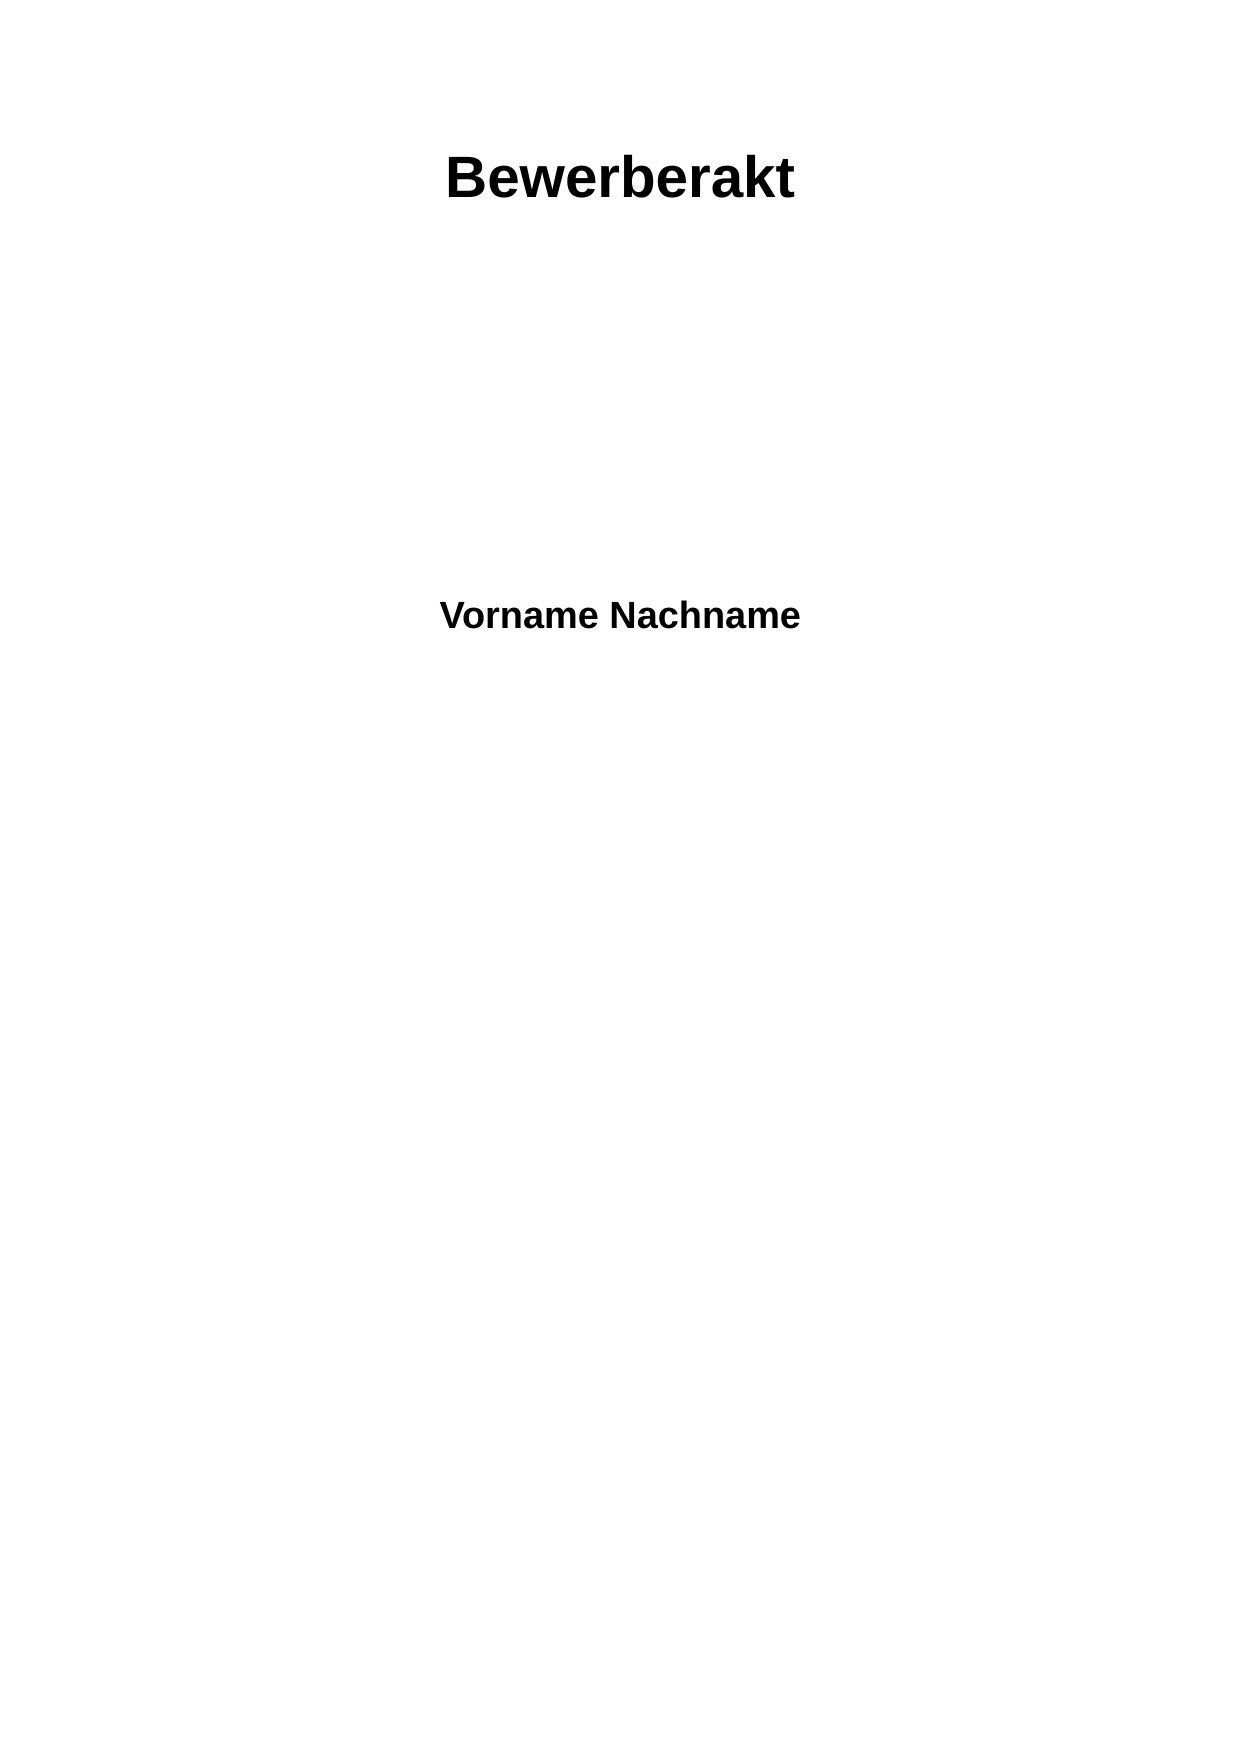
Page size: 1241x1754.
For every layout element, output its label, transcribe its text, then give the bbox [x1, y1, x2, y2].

subtitle Vorname Nachname [118, 593, 1122, 636]
title Bewerberakt [118, 143, 1122, 210]
